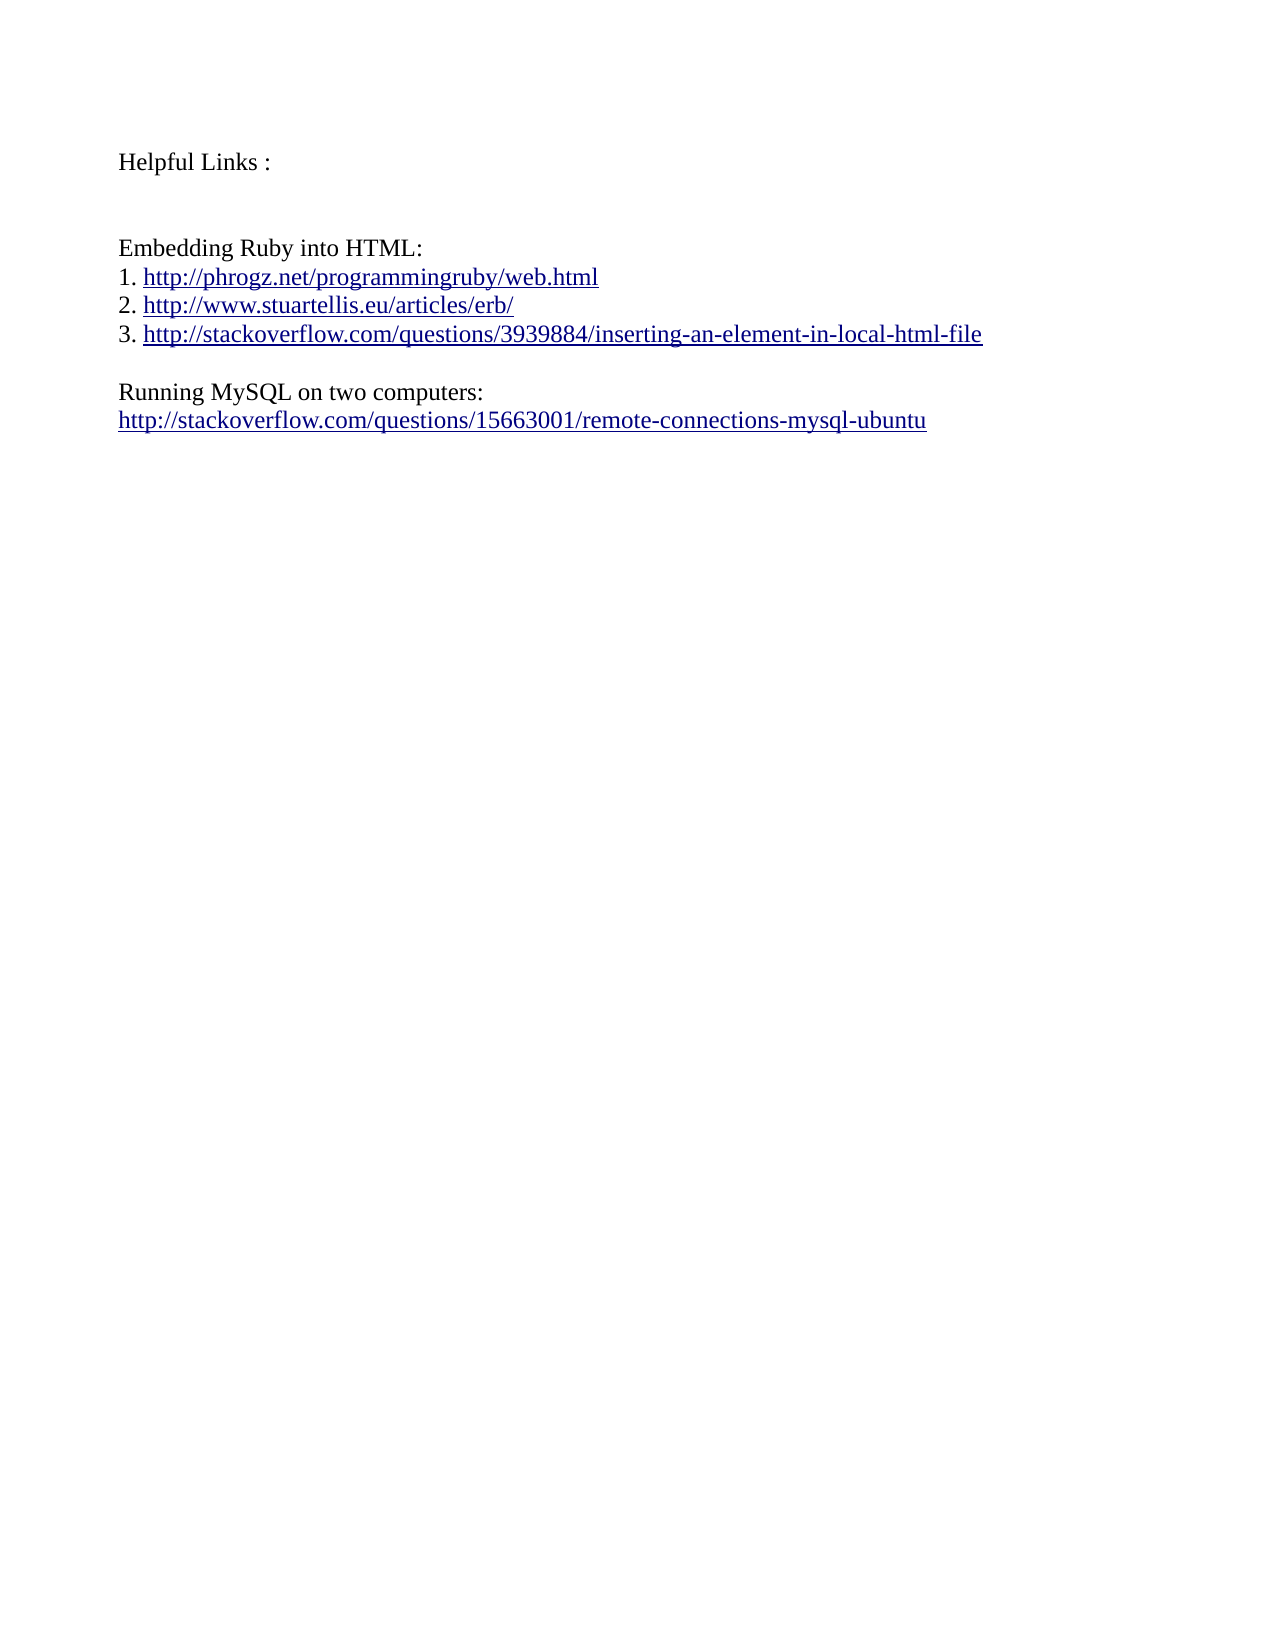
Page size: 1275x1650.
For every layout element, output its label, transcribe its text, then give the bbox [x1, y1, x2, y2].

text 1. http://phrogz.net/programmingruby/web.html [118, 262, 1157, 291]
text Embedding Ruby into HTML: [118, 233, 1157, 262]
text http://stackoverflow.com/questions/15663001/remote-connections-mysql-ubuntu [118, 406, 1157, 434]
text Helpful Links : [118, 147, 1157, 176]
text 3. http://stackoverflow.com/questions/3939884/inserting-an-element-in-local-html-file [118, 319, 1157, 348]
text Running MySQL on two computers: [118, 377, 1157, 406]
text 2. http://www.stuartellis.eu/articles/erb/ [118, 291, 1157, 319]
